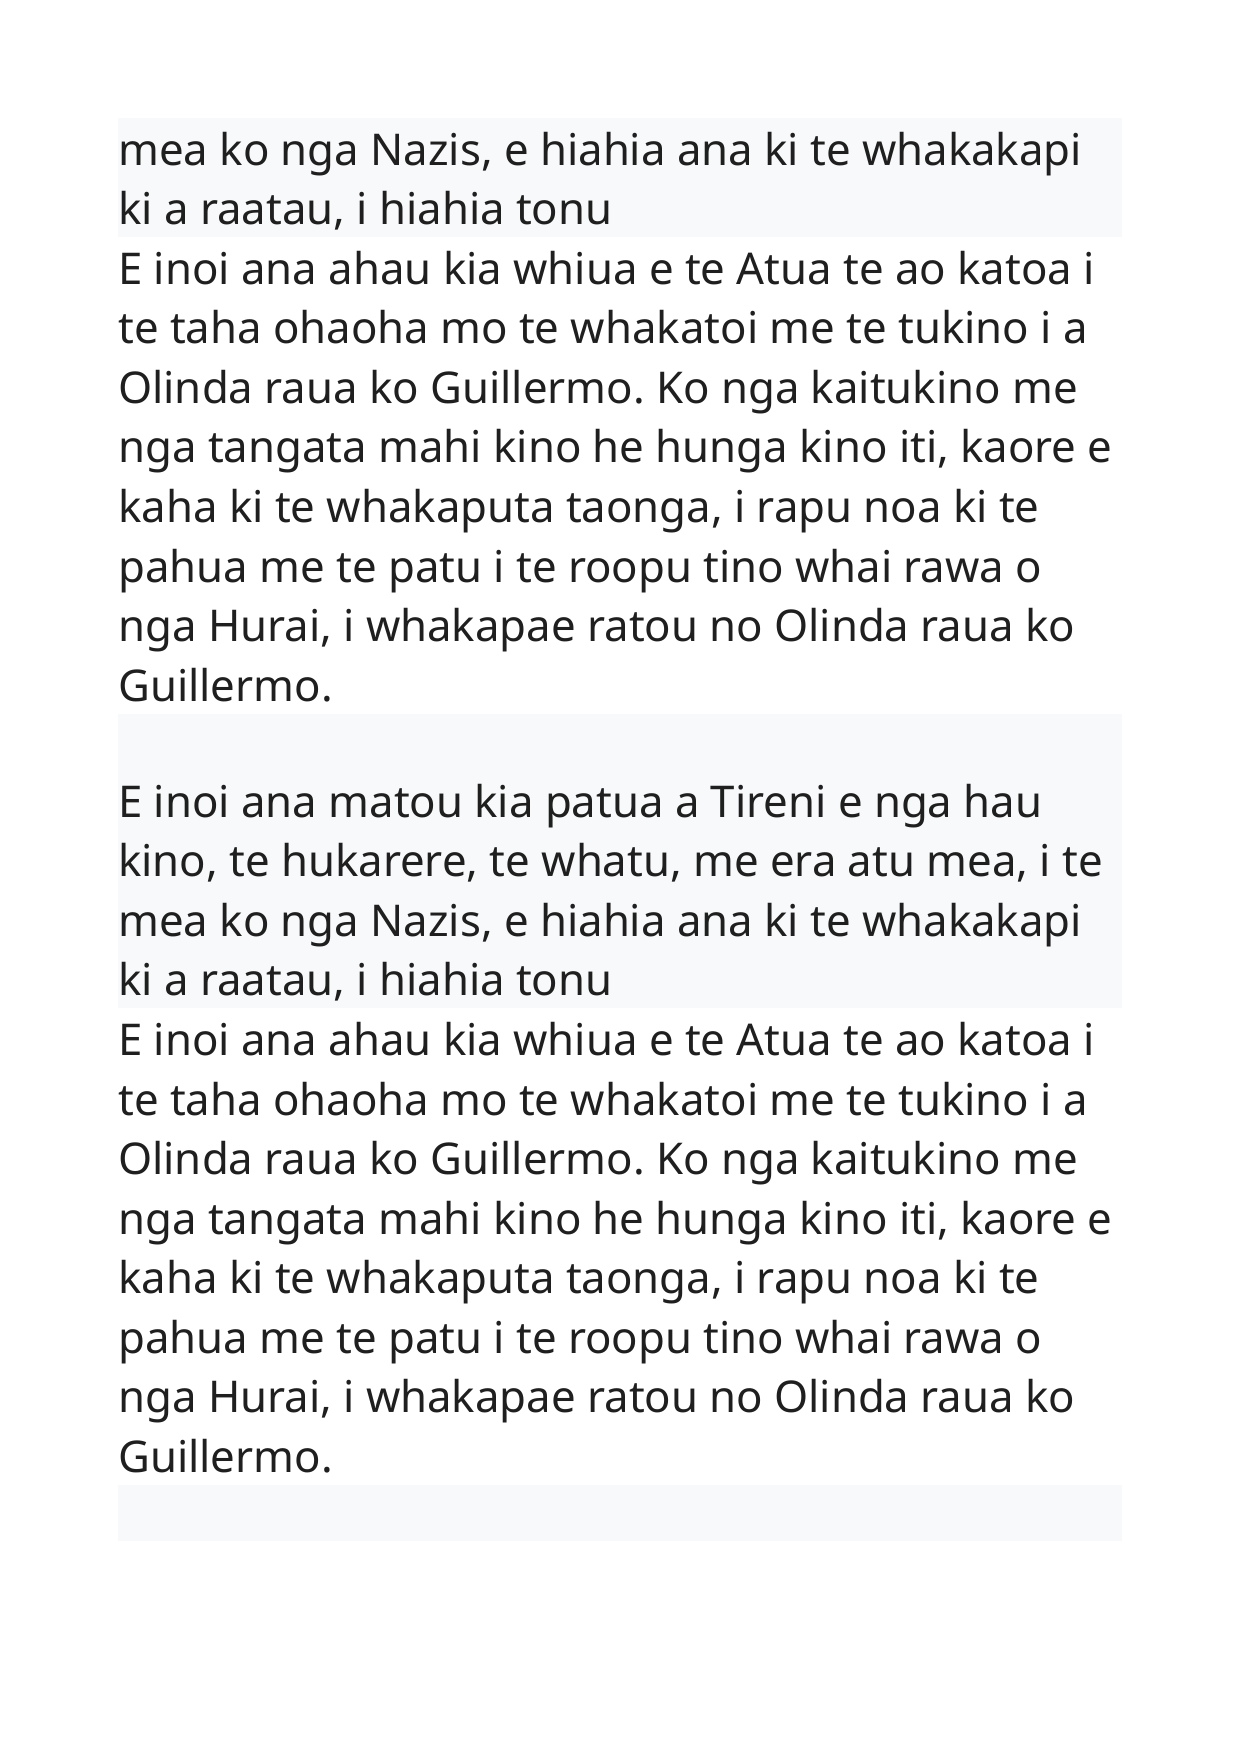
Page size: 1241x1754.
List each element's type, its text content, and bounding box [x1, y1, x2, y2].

text E inoi ana ahau kia whiua e te Atua te ao katoa i te taha ohaoha mo te whakatoi me te tukino i a Olinda raua ko Guillermo. Ko nga kaitukino me nga tangata mahi kino he hunga kino iti, kaore e kaha ki te whakaputa taonga, i rapu noa ki te pahua me te patu i te roopu tino whai rawa o nga Hurai, i whakapae ratou no Olinda raua ko Guillermo. [118, 1008, 1122, 1485]
text E inoi ana ahau kia whiua e te Atua te ao katoa i te taha ohaoha mo te whakatoi me te tukino i a Olinda raua ko Guillermo. Ko nga kaitukino me nga tangata mahi kino he hunga kino iti, kaore e kaha ki te whakaputa taonga, i rapu noa ki te pahua me te patu i te roopu tino whai rawa o nga Hurai, i whakapae ratou no Olinda raua ko Guillermo. [118, 237, 1122, 714]
text mea ko nga Nazis, e hiahia ana ki te whakakapi ki a raatau, i hiahia tonu [118, 118, 1122, 237]
text E inoi ana matou kia patua a Tireni e nga hau kino, te hukarere, te whatu, me era atu mea, i te mea ko nga Nazis, e hiahia ana ki te whakakapi ki a raatau, i hiahia tonu [118, 770, 1122, 1008]
